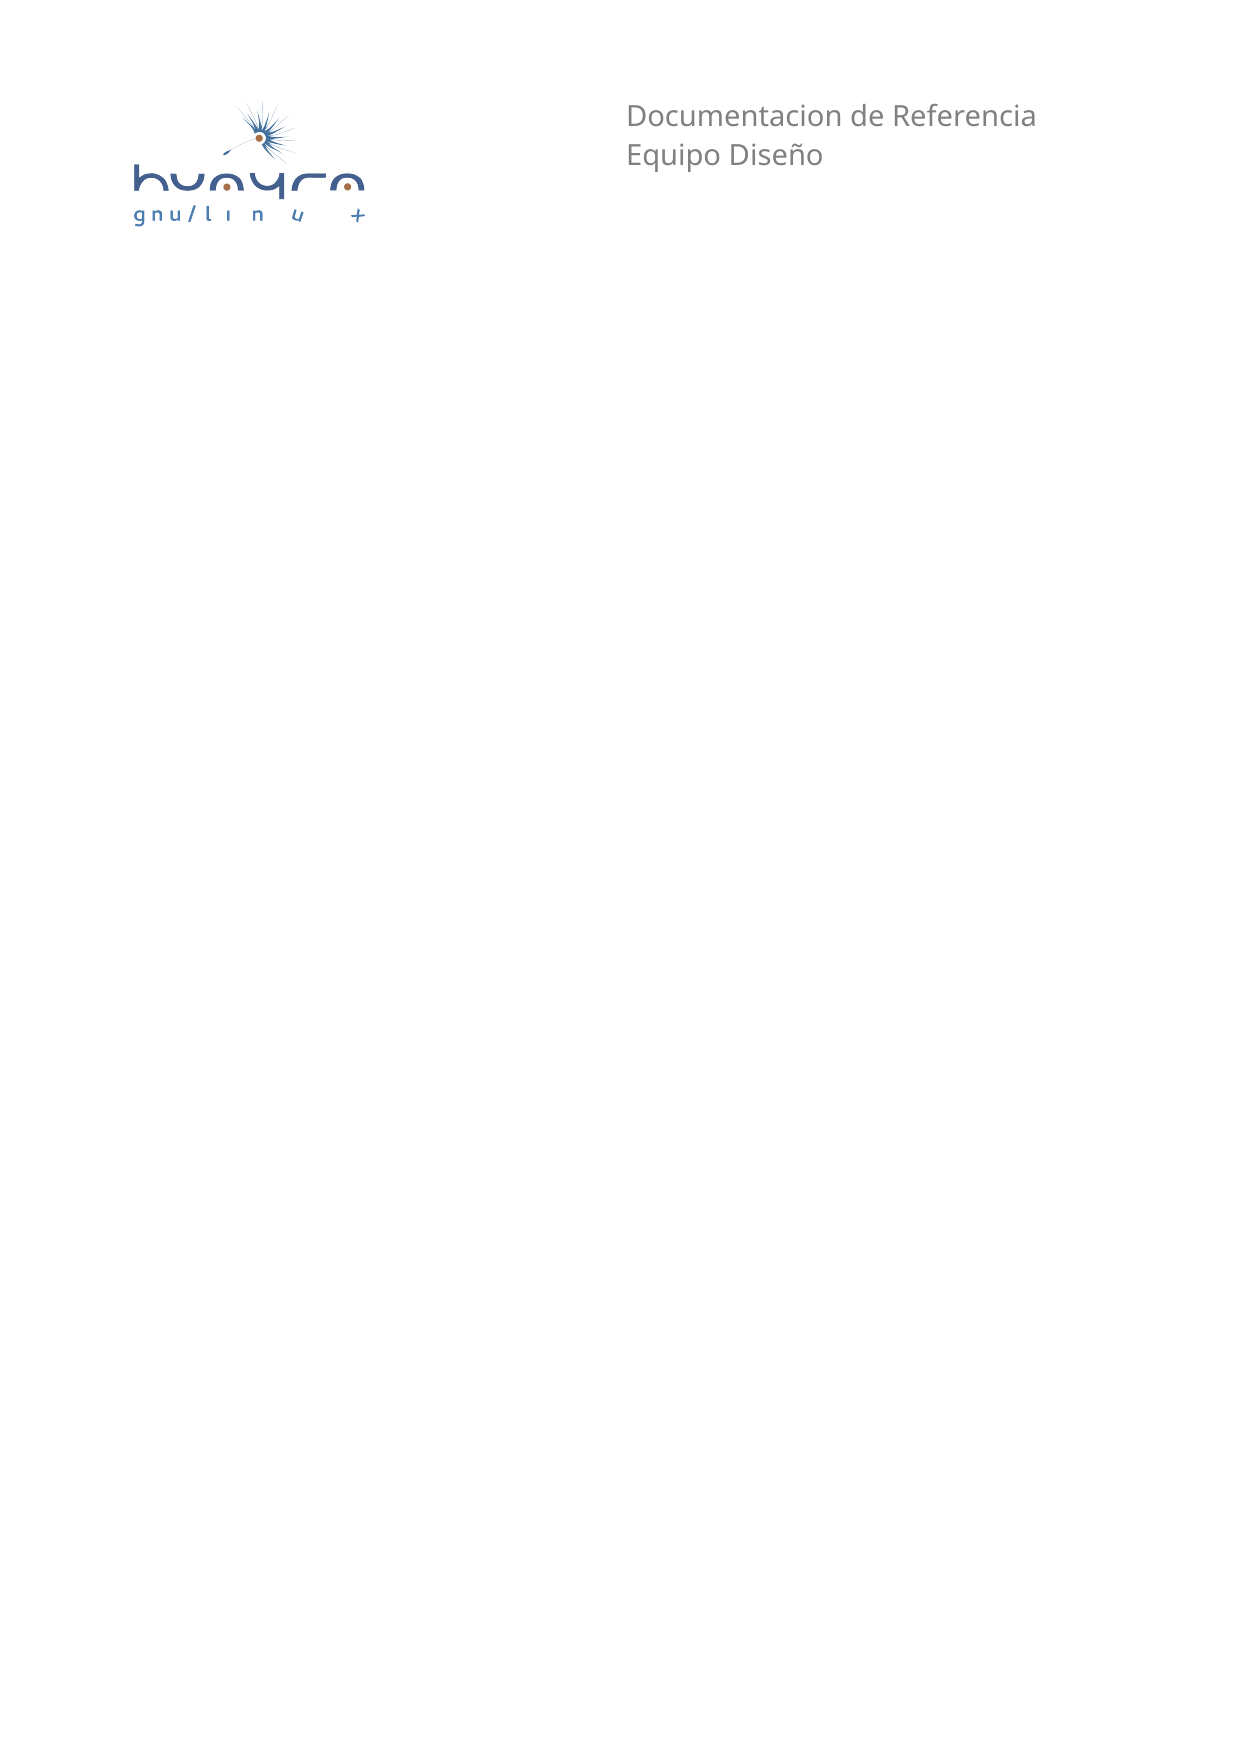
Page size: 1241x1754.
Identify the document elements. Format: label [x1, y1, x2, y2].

picture [123, 94, 373, 233]
